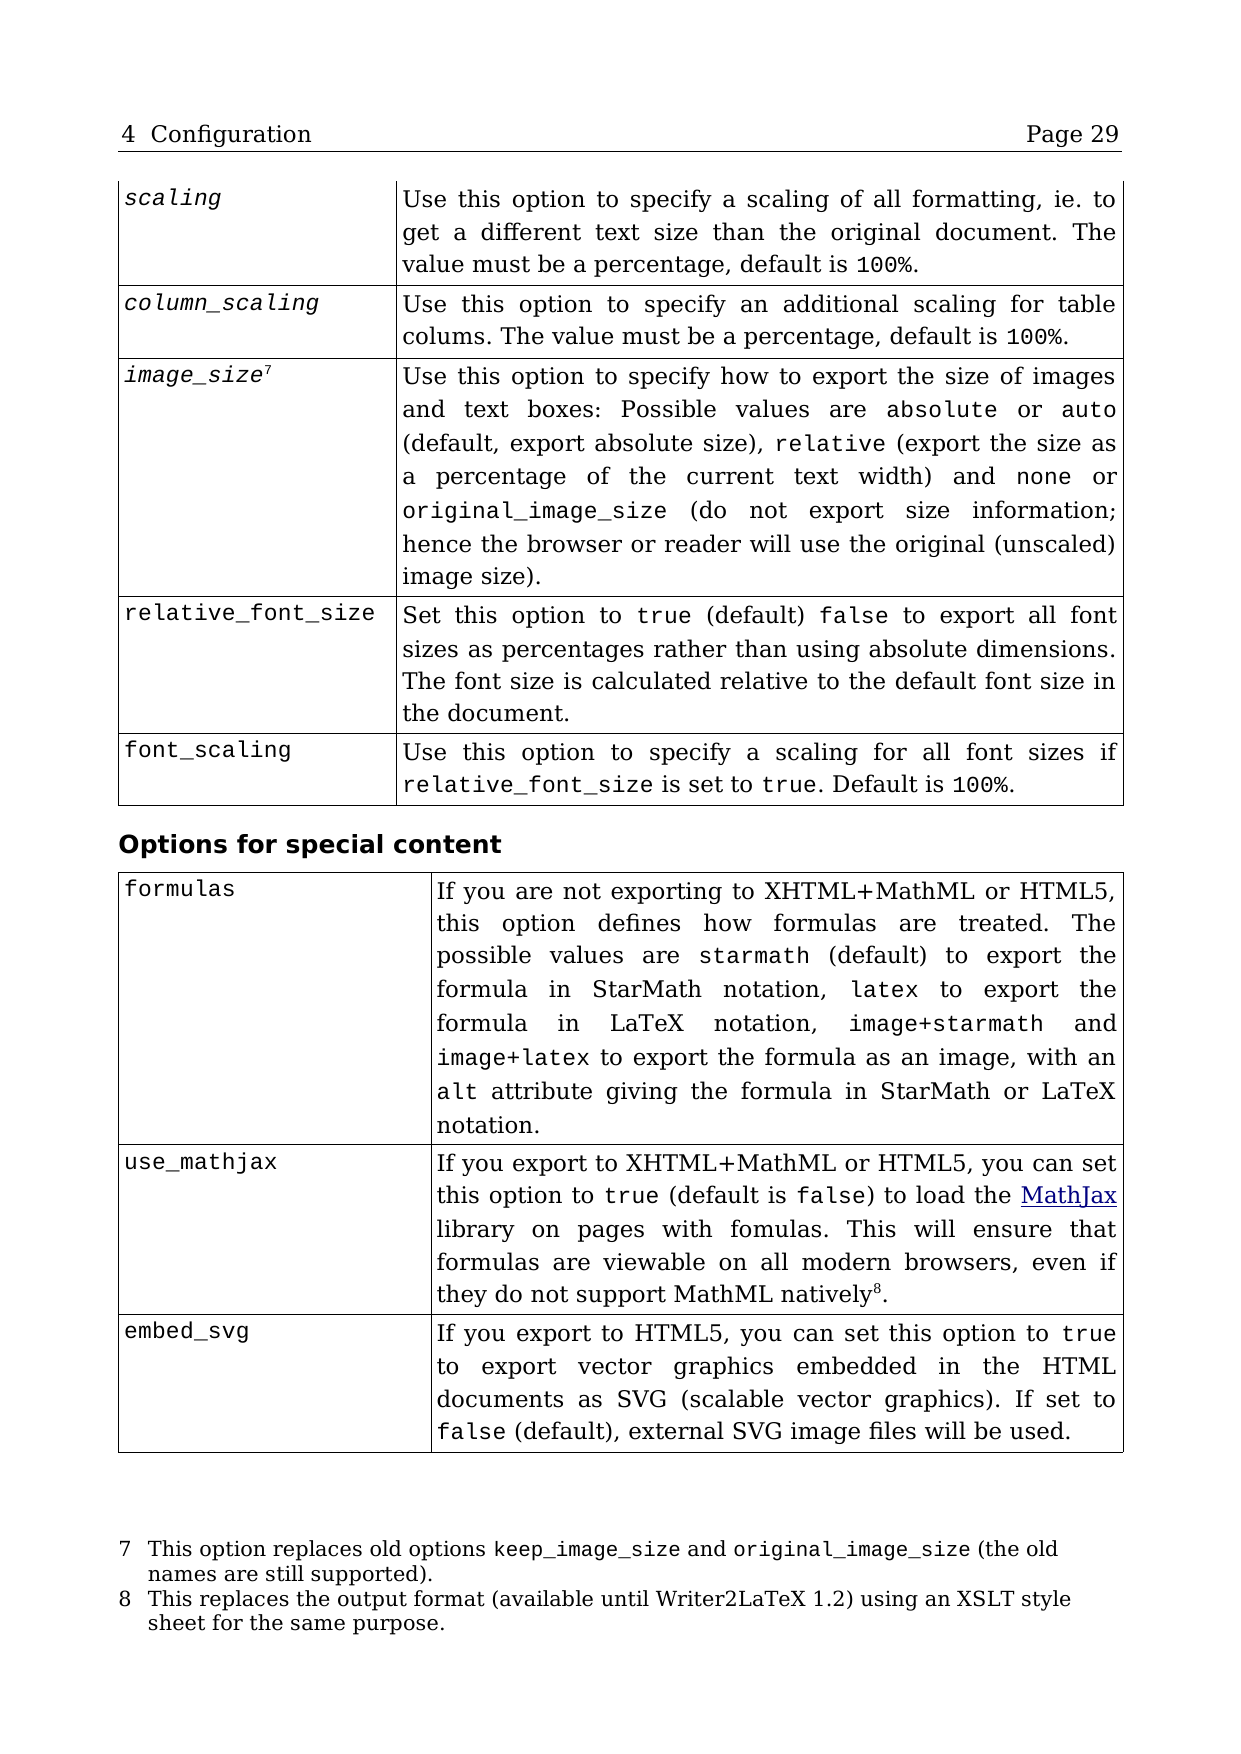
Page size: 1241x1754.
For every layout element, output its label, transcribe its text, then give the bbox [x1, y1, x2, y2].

table_cell If you export to HTML5, you can set this option to true to export vector graphics embedded in the HTML documents as SVG (scalable vector graphics). If set to false (default), external SVG image files will be used. [432, 1315, 1123, 1452]
table_cell embed_svg [119, 1315, 431, 1452]
table_cell column_scaling [119, 286, 396, 358]
table_cell font_scaling [119, 734, 396, 805]
table_cell Set this option to true (default) false to export all font sizes as percentages rather than using absolute dimensions. The font size is calculated relative to the default font size in the document. [397, 597, 1123, 733]
table_cell image_size [119, 359, 396, 596]
table_cell Use this option to specify an additional scaling for table colums. The value must be a percentage, default is 100%. [397, 286, 1123, 358]
table_header formulas [119, 873, 431, 1144]
table_cell use_mathjax [119, 1145, 431, 1314]
subtitle Options for special content [118, 831, 1122, 859]
table_cell Use this option to specify how to export the size of images and text boxes: Possible values are absolute or auto (default, export absolute size), relative (export the size as a percentage of the current text width) and none or original_image_size (do not export size information; hence the browser or reader will use the original (unscaled) image size). [397, 359, 1123, 596]
table_cell Use this option to specify a scaling of all formatting, ie. to get a different text size than the original document. The value must be a percentage, default is 100%. [397, 181, 1123, 285]
table_cell relative_font_size [119, 597, 396, 733]
table_header If you are not exporting to XHTML+MathML or HTML5, this option defines how formulas are treated. The possible values are starmath (default) to export the formula in StarMath notation, latex to export the formula in LaTeX notation, image+starmath and image+latex to export the formula as an image, with an alt attribute giving the formula in StarMath or LaTeX notation. [432, 873, 1123, 1144]
table_cell Use this option to specify a scaling for all font sizes if relative_font_size is set to true. Default is 100%. [397, 734, 1123, 805]
table_cell If you export to XHTML+MathML or HTML5, you can set this option to true (default is false) to load the MathJax library on pages with fomulas. This will ensure that formulas are viewable on all modern browsers, even if they do not support MathML natively. [432, 1145, 1123, 1314]
table_cell scaling [119, 181, 396, 285]
